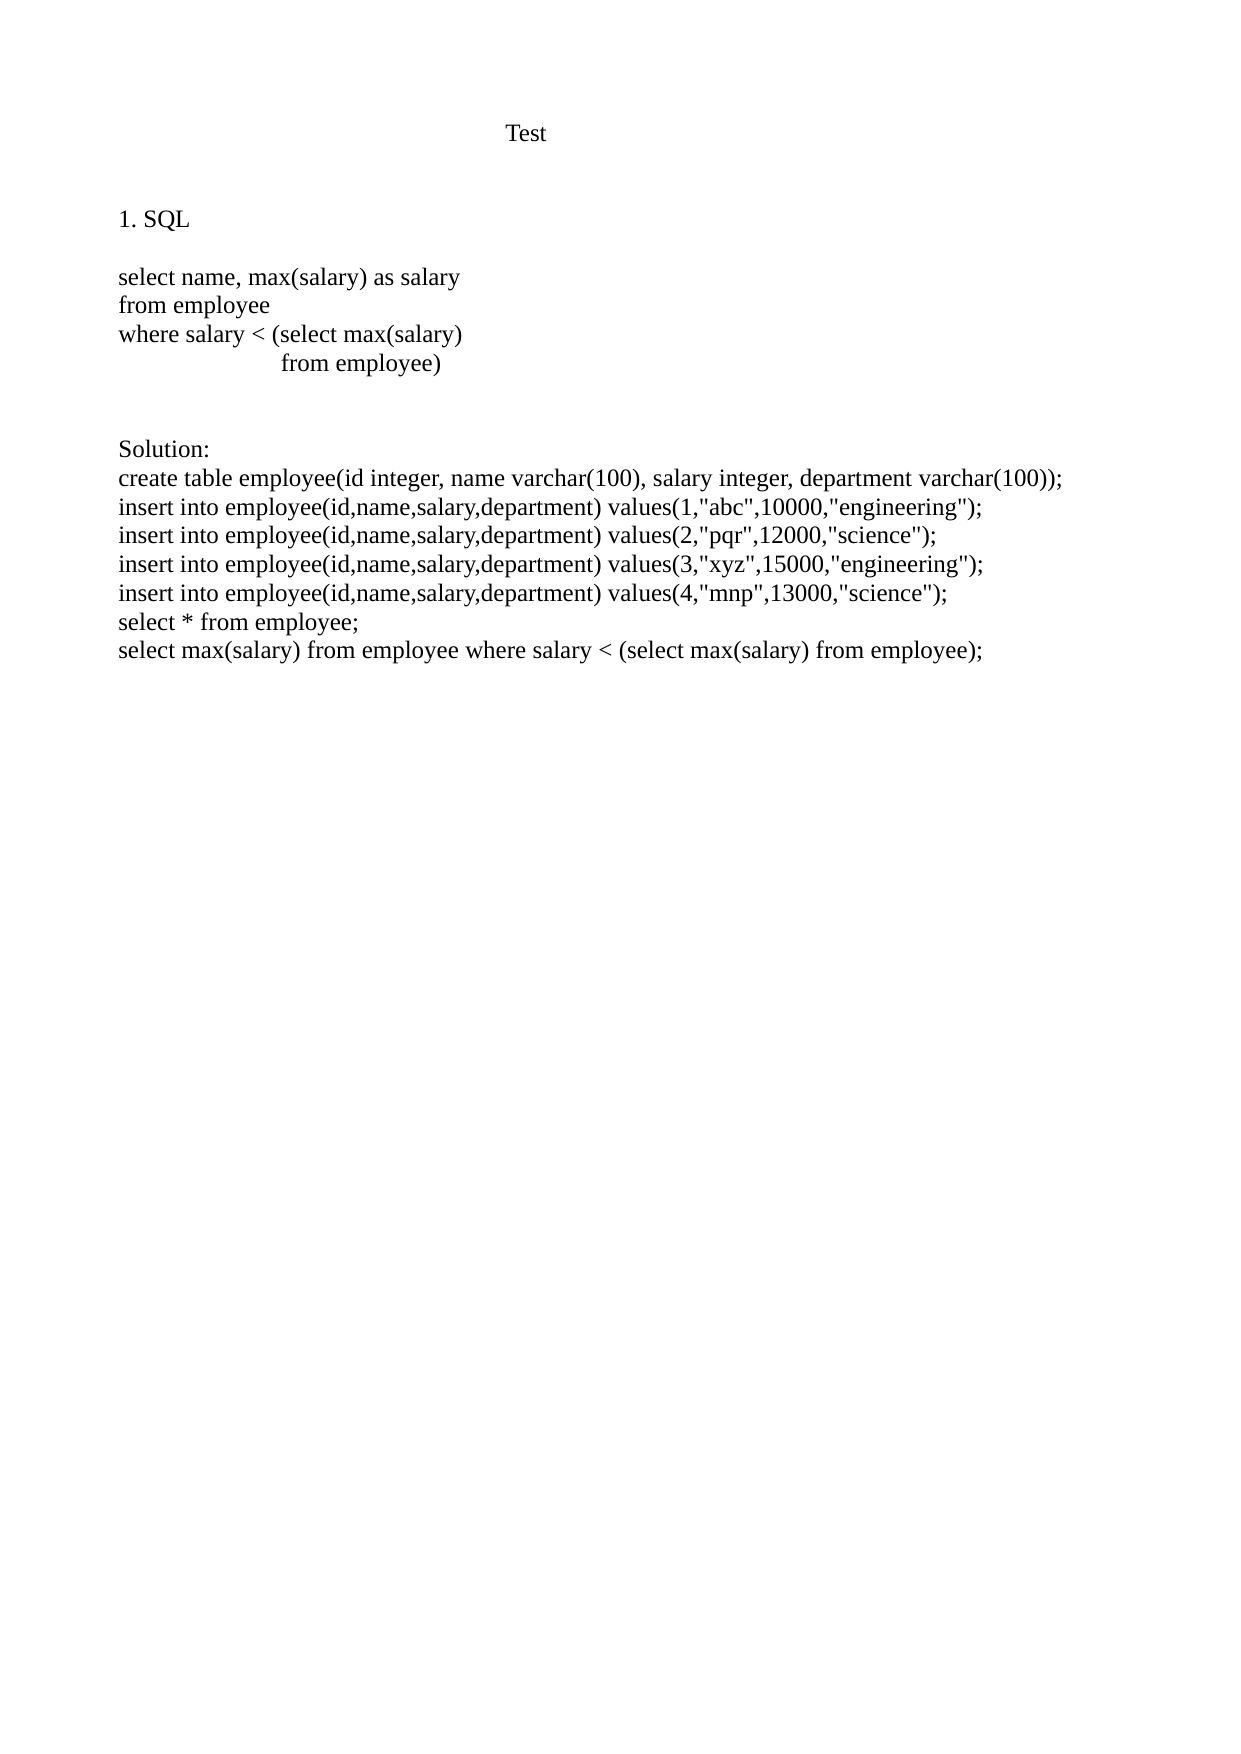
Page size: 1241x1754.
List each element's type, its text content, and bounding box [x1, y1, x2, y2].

text Solution: [118, 434, 1122, 463]
text insert into employee(id,name,salary,department) values(2,"pqr",12000,"science"); [118, 521, 1122, 549]
text from employee) [118, 348, 1122, 377]
text create table employee(id integer, name varchar(100), salary integer, department varchar(100)); [118, 463, 1122, 492]
text 1. SQL [118, 204, 1122, 233]
text Test [118, 118, 1122, 147]
text from employee [118, 291, 1122, 319]
text insert into employee(id,name,salary,department) values(1,"abc",10000,"engineering"); [118, 492, 1122, 521]
text select max(salary) from employee where salary < (select max(salary) from employee); [118, 636, 1122, 664]
text select * from employee; [118, 607, 1122, 636]
text insert into employee(id,name,salary,department) values(3,"xyz",15000,"engineering"); [118, 549, 1122, 578]
text select name, max(salary) as salary [118, 262, 1122, 291]
text insert into employee(id,name,salary,department) values(4,"mnp",13000,"science"); [118, 578, 1122, 607]
text where salary < (select max(salary) [118, 319, 1122, 348]
